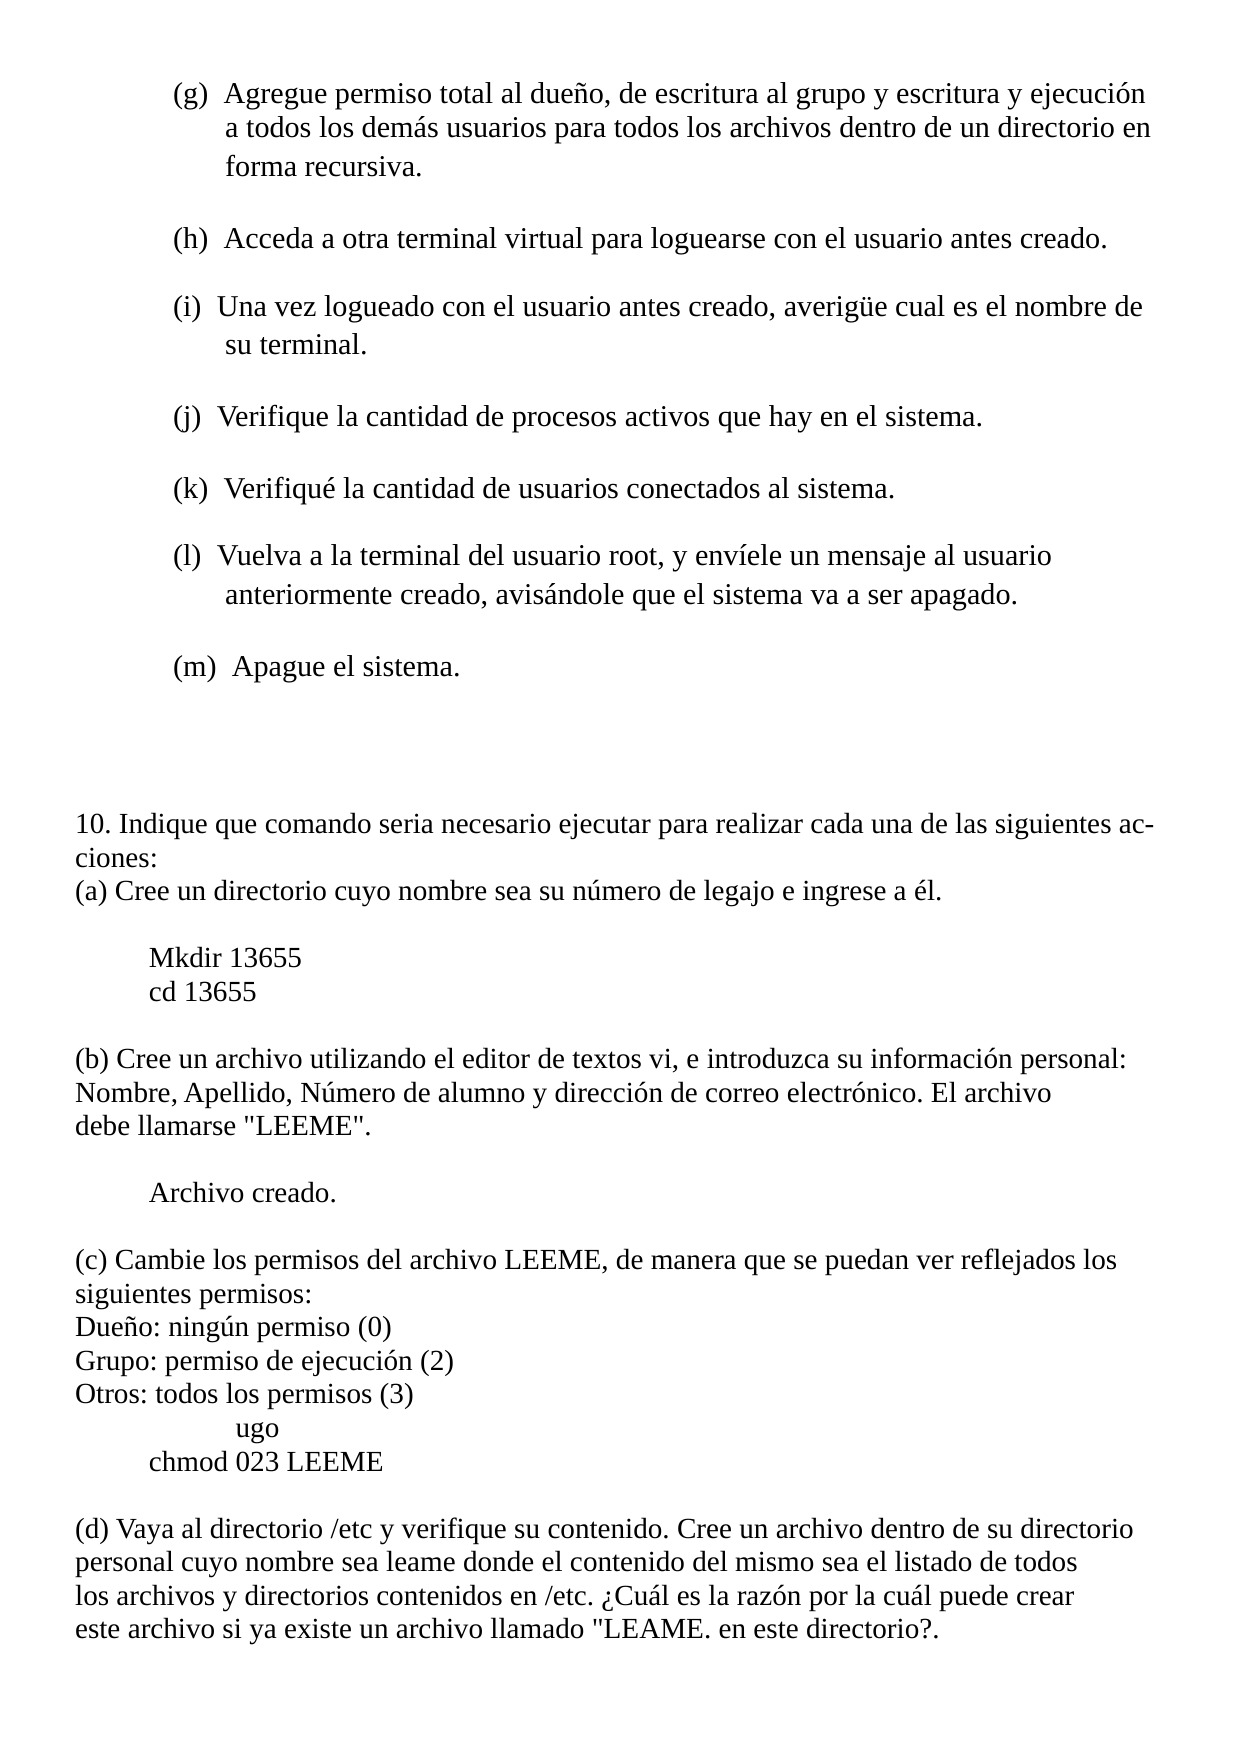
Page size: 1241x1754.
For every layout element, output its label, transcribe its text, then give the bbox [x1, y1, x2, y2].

list (m) Apague el sistema. [75, 644, 1165, 685]
text siguientes permisos: [75, 1276, 1165, 1309]
list (k) Verifiqué la cantidad de usuarios conectados al sistema. [75, 466, 1165, 507]
text Nombre, Apellido, Número de alumno y dirección de correo electrónico. El archivo [75, 1075, 1165, 1108]
text Otros: todos los permisos (3) [75, 1377, 1165, 1410]
text Mkdir 13655 [75, 941, 1165, 974]
text 10. Indique que comando seria necesario ejecutar para realizar cada una de las siguientes ac- [75, 806, 1165, 840]
text (b) Cree un archivo utilizando el editor de textos vi, e introduzca su información personal: [75, 1041, 1165, 1075]
list (l) Vuelva a la terminal del usuario root, y envíele un mensaje al usuario anteriormente creado, avisándole que el sistema va a ser apagado. [75, 537, 1165, 613]
list (j) Verifique la cantidad de procesos activos que hay en el sistema. [75, 394, 1165, 435]
text (d) Vaya al directorio /etc y verifique su contenido. Cree un archivo dentro de su directorio [75, 1511, 1165, 1544]
text Grupo: permiso de ejecución (2) [75, 1343, 1165, 1377]
text (a) Cree un directorio cuyo nombre sea su número de legajo e ingrese a él. [75, 873, 1165, 907]
list (i) Una vez logueado con el usuario antes creado, averigüe cual es el nombre de su terminal. [75, 288, 1165, 363]
text este archivo si ya existe un archivo llamado "LEAME. en este directorio?. [75, 1611, 1165, 1645]
text ciones: [75, 840, 1165, 873]
list (h) Acceda a otra terminal virtual para loguearse con el usuario antes creado. [75, 216, 1165, 257]
text debe llamarse "LEEME". [75, 1108, 1165, 1142]
text los archivos y directorios contenidos en /etc. ¿Cuál es la razón por la cuál puede crear [75, 1578, 1165, 1611]
text cd 13655 [75, 974, 1165, 1008]
text Dueño: ningún permiso (0) [75, 1309, 1165, 1343]
text personal cuyo nombre sea leame donde el contenido del mismo sea el listado de todos [75, 1544, 1165, 1578]
text chmod 023 LEEME [75, 1444, 1165, 1477]
text ugo [75, 1410, 1165, 1444]
text (c) Cambie los permisos del archivo LEEME, de manera que se puedan ver reflejados los [75, 1242, 1165, 1276]
text Archivo creado. [75, 1175, 1165, 1209]
list (g) Agregue permiso total al dueño, de escritura al grupo y escritura y ejecución a todos los demás usuarios para todos los archivos dentro de un directorio en forma recursiva. [75, 75, 1165, 186]
